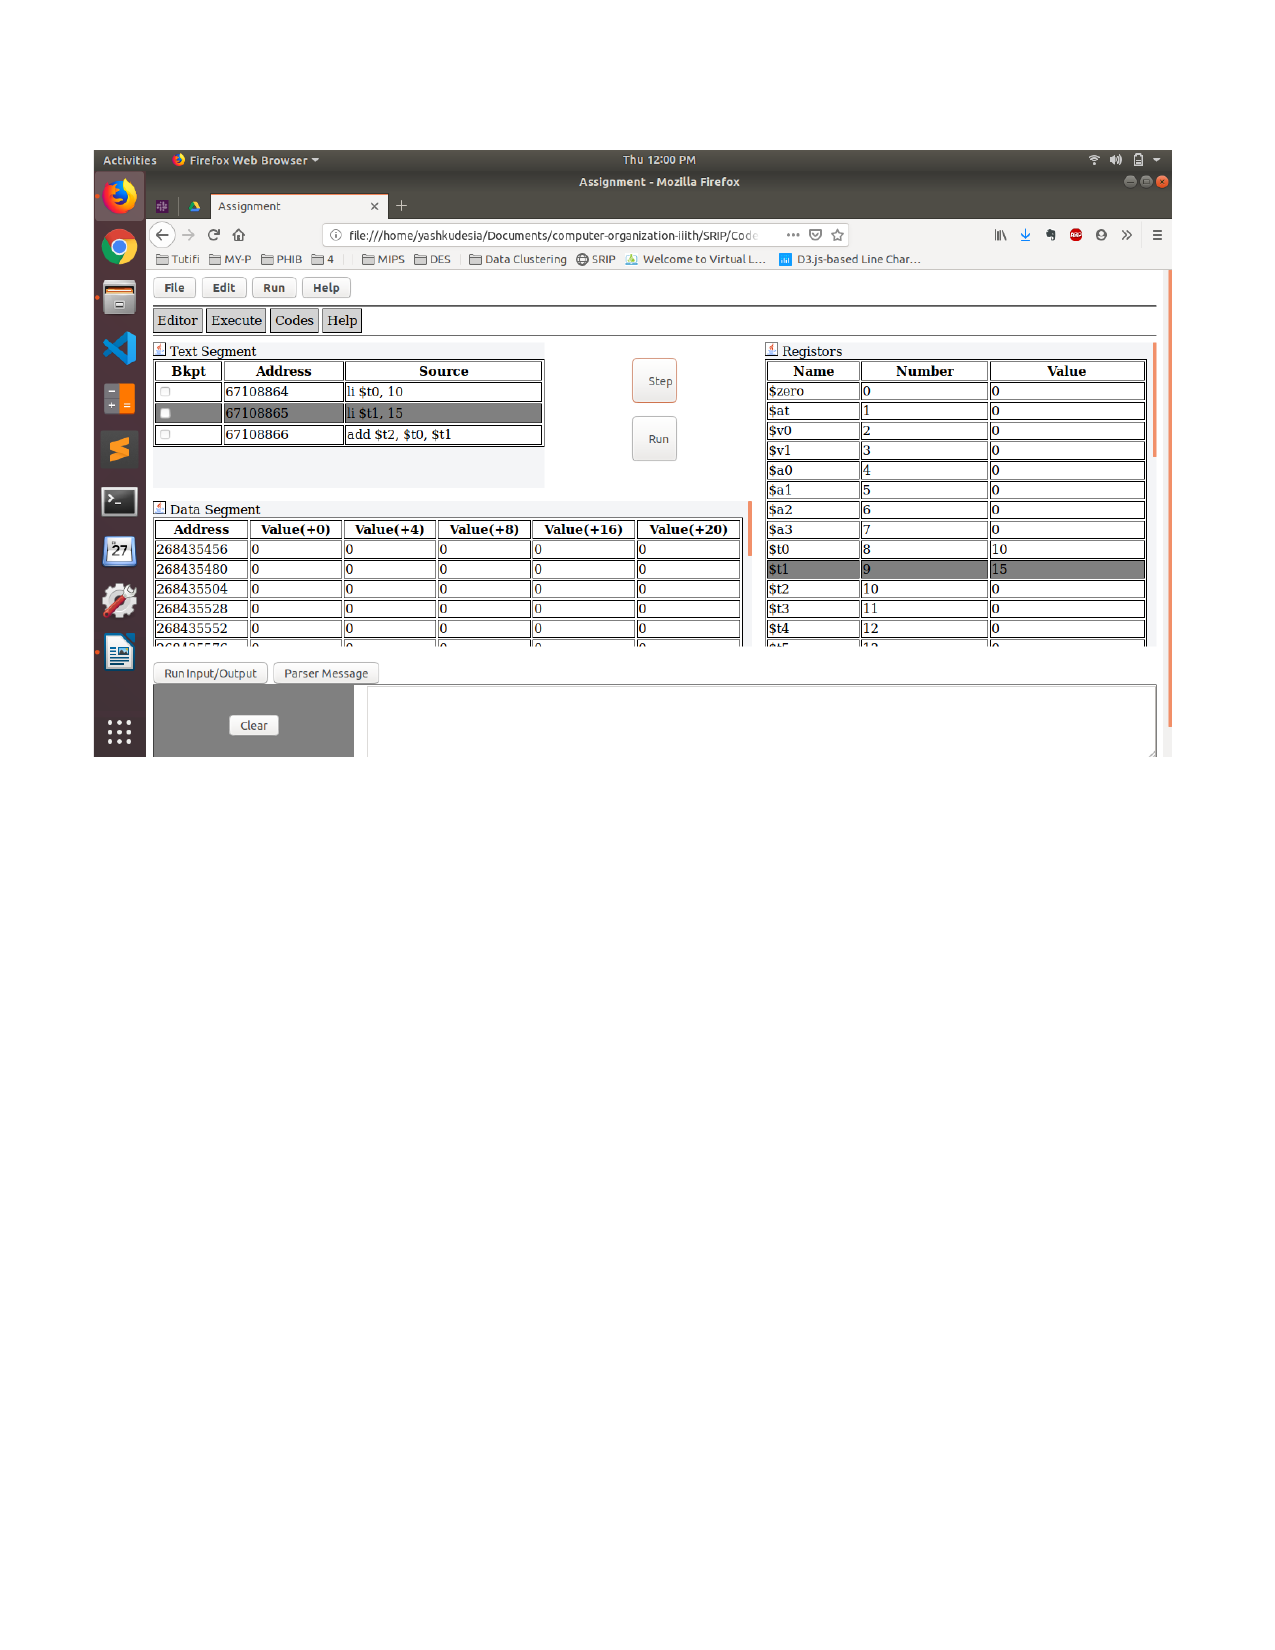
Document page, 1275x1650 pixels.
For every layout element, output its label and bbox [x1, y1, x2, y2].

picture [93, 150, 1172, 757]
